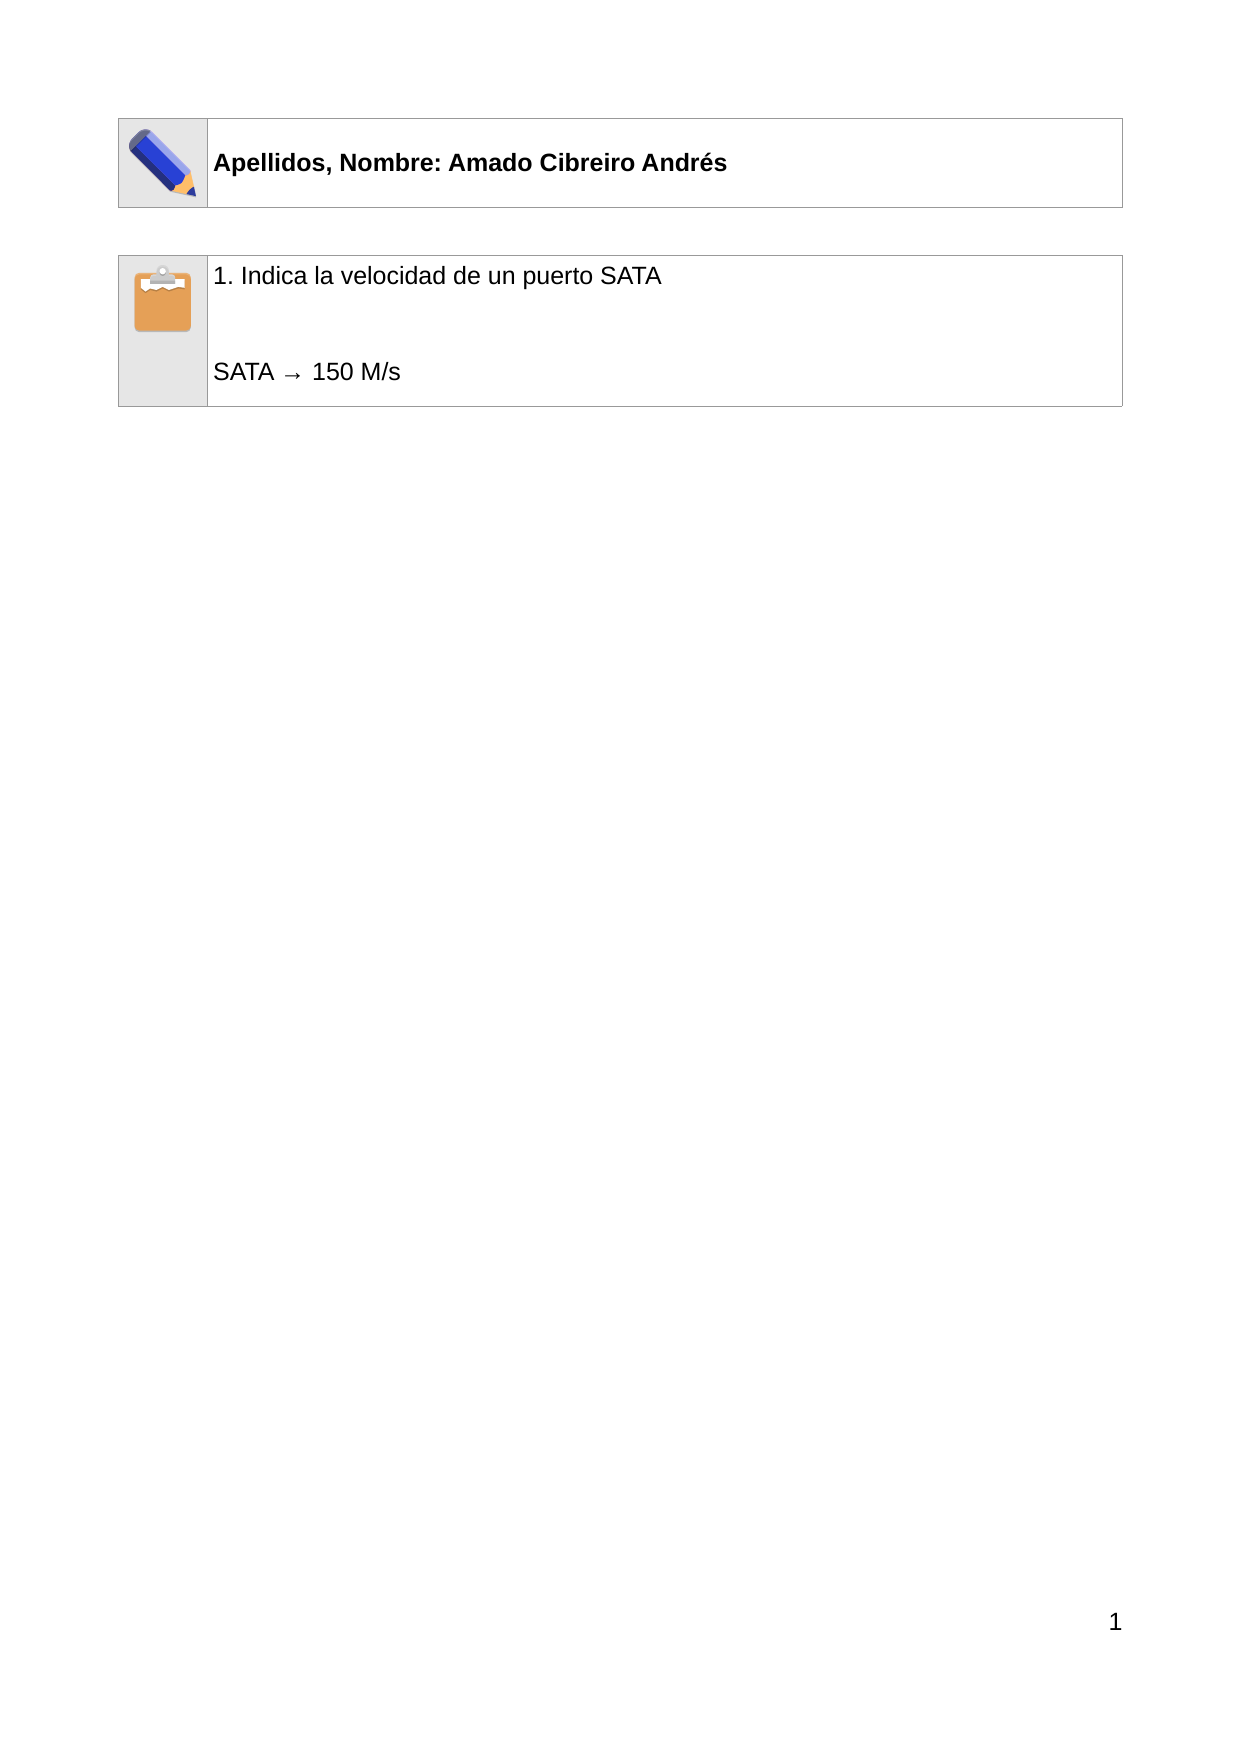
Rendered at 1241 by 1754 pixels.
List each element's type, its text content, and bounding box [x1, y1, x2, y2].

table_header 1. Indica la velocidad de un puerto SATA SATA → 150 M/s [208, 256, 1122, 406]
table_header [119, 119, 207, 207]
table_header Apellidos, Nombre: Amado Cibreiro Andrés [208, 119, 1122, 207]
table_header [119, 256, 207, 406]
